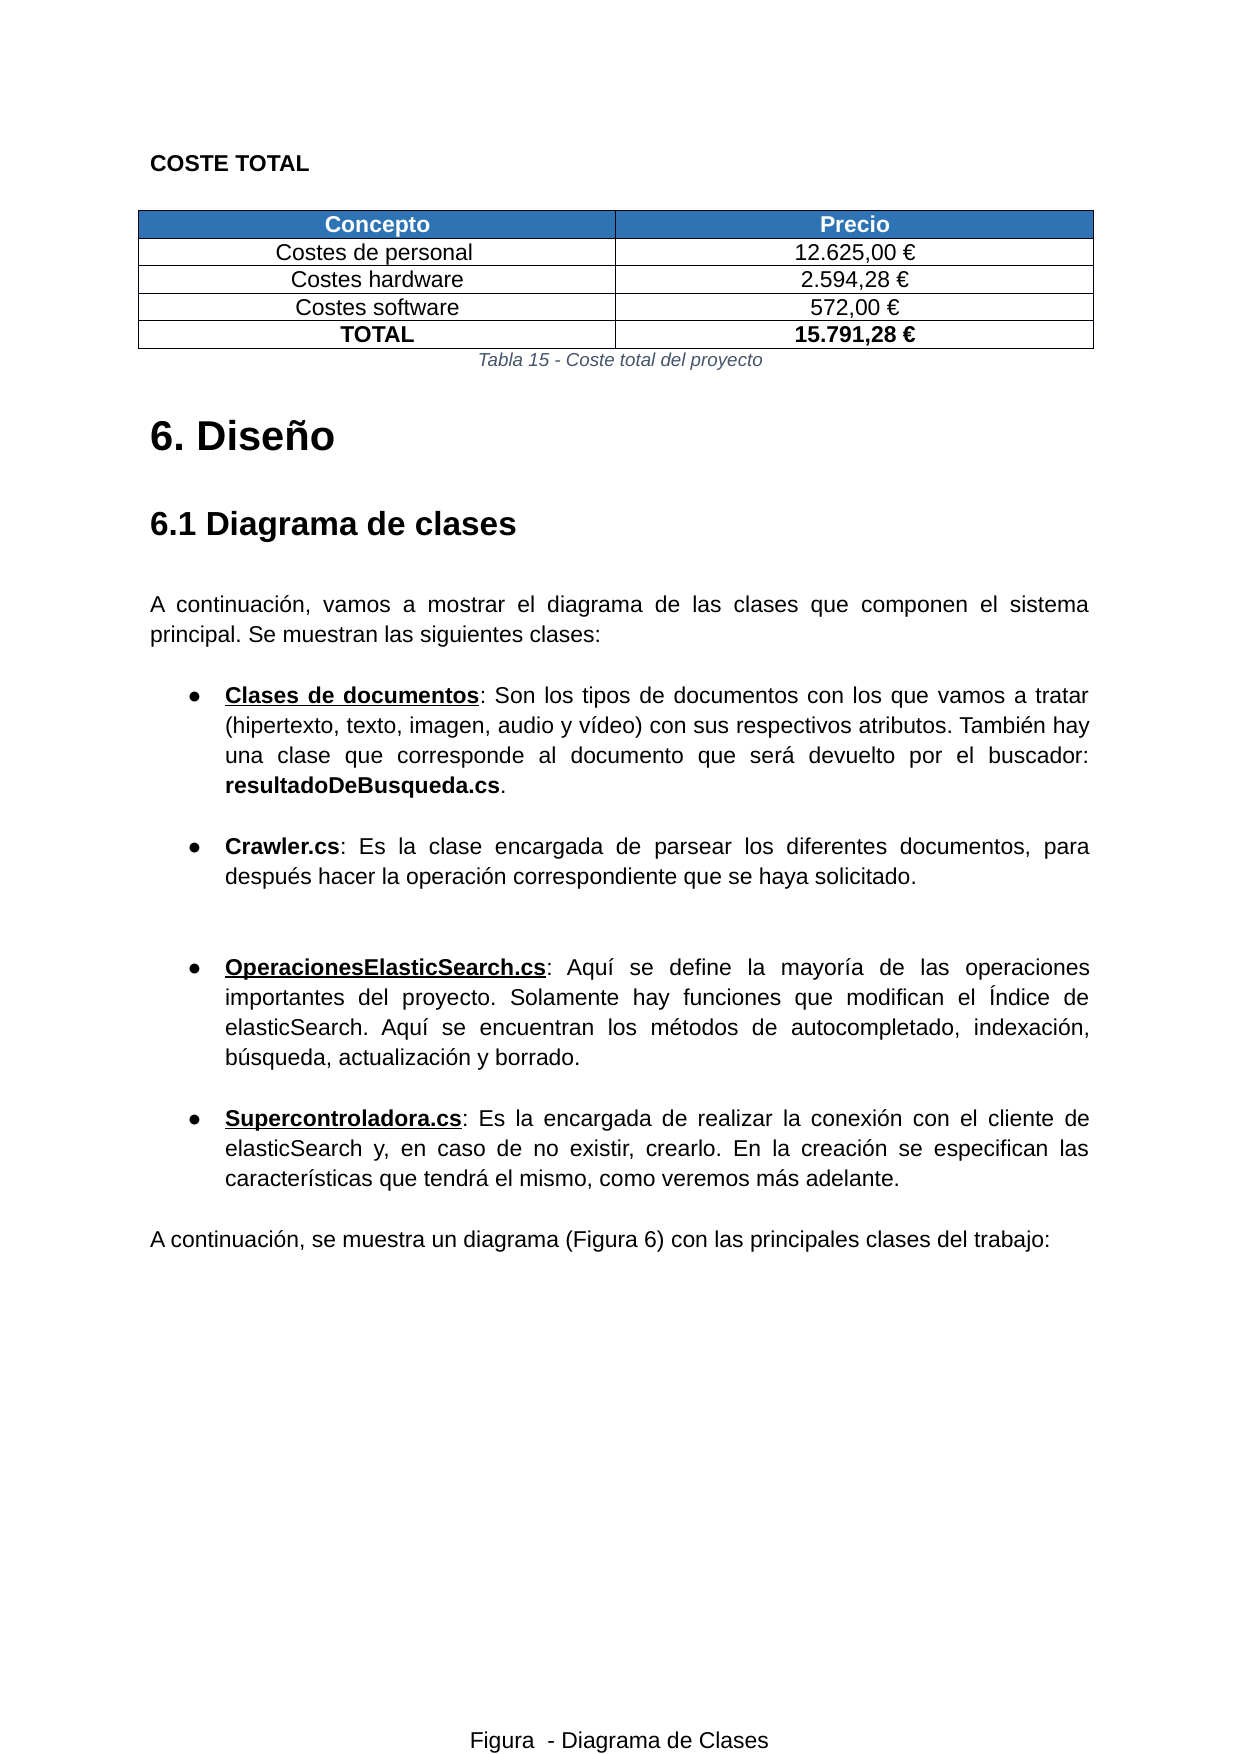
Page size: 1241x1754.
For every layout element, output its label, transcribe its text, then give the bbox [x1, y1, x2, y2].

subtitle 6.1 Diagrama de clases [150, 504, 1090, 543]
text A continuación, se muestra un diagrama (Figura 6) con las principales clases del trabajo: [150, 1226, 1090, 1252]
table_cell 2.594,28 € [616, 266, 1093, 293]
table_cell 12.625,00 € [616, 239, 1093, 265]
table_cell Costes software [139, 294, 615, 320]
list Clases de documentos: Son los tipos de documentos con los que vamos a tratar (hipertexto, texto, imagen, audio y vídeo) con sus respectivos atributos. También hay una clase que corresponde al documento que será devuelto por el buscador: resultadoDeBusqueda.cs. [187, 682, 1090, 799]
list Crawler.cs: Es la clase encargada de parsear los diferentes documentos, para después hacer la operación correspondiente que se haya solicitado. [187, 833, 1090, 889]
table_header Precio [616, 211, 1093, 238]
table_cell Costes hardware [139, 266, 615, 293]
list Supercontroladora.cs: Es la encargada de realizar la conexión con el cliente de elasticSearch y, en caso de no existir, crearlo. En la creación se especifican las características que tendrá el mismo, como veremos más adelante. [187, 1105, 1090, 1191]
table_cell 572,00 € [616, 294, 1093, 320]
table_header Concepto [139, 211, 615, 238]
text COSTE TOTAL [150, 150, 1090, 176]
text A continuación, vamos a mostrar el diagrama de las clases que componen el sistema principal. Se muestran las siguientes clases: [150, 591, 1090, 648]
table_cell TOTAL [139, 321, 615, 347]
subtitle 6. Diseño [150, 412, 1090, 459]
table_cell 15.791,28 € [616, 321, 1093, 347]
list OperacionesElasticSearch.cs: Aquí se define la mayoría de las operaciones importantes del proyecto. Solamente hay funciones que modifican el Índice de elasticSearch. Aquí se encuentran los métodos de autocompletado, indexación, búsqueda, actualización y borrado. [187, 954, 1090, 1071]
text Tabla 15 - Coste total del proyecto [150, 349, 1090, 370]
table_cell Costes de personal [139, 239, 615, 265]
